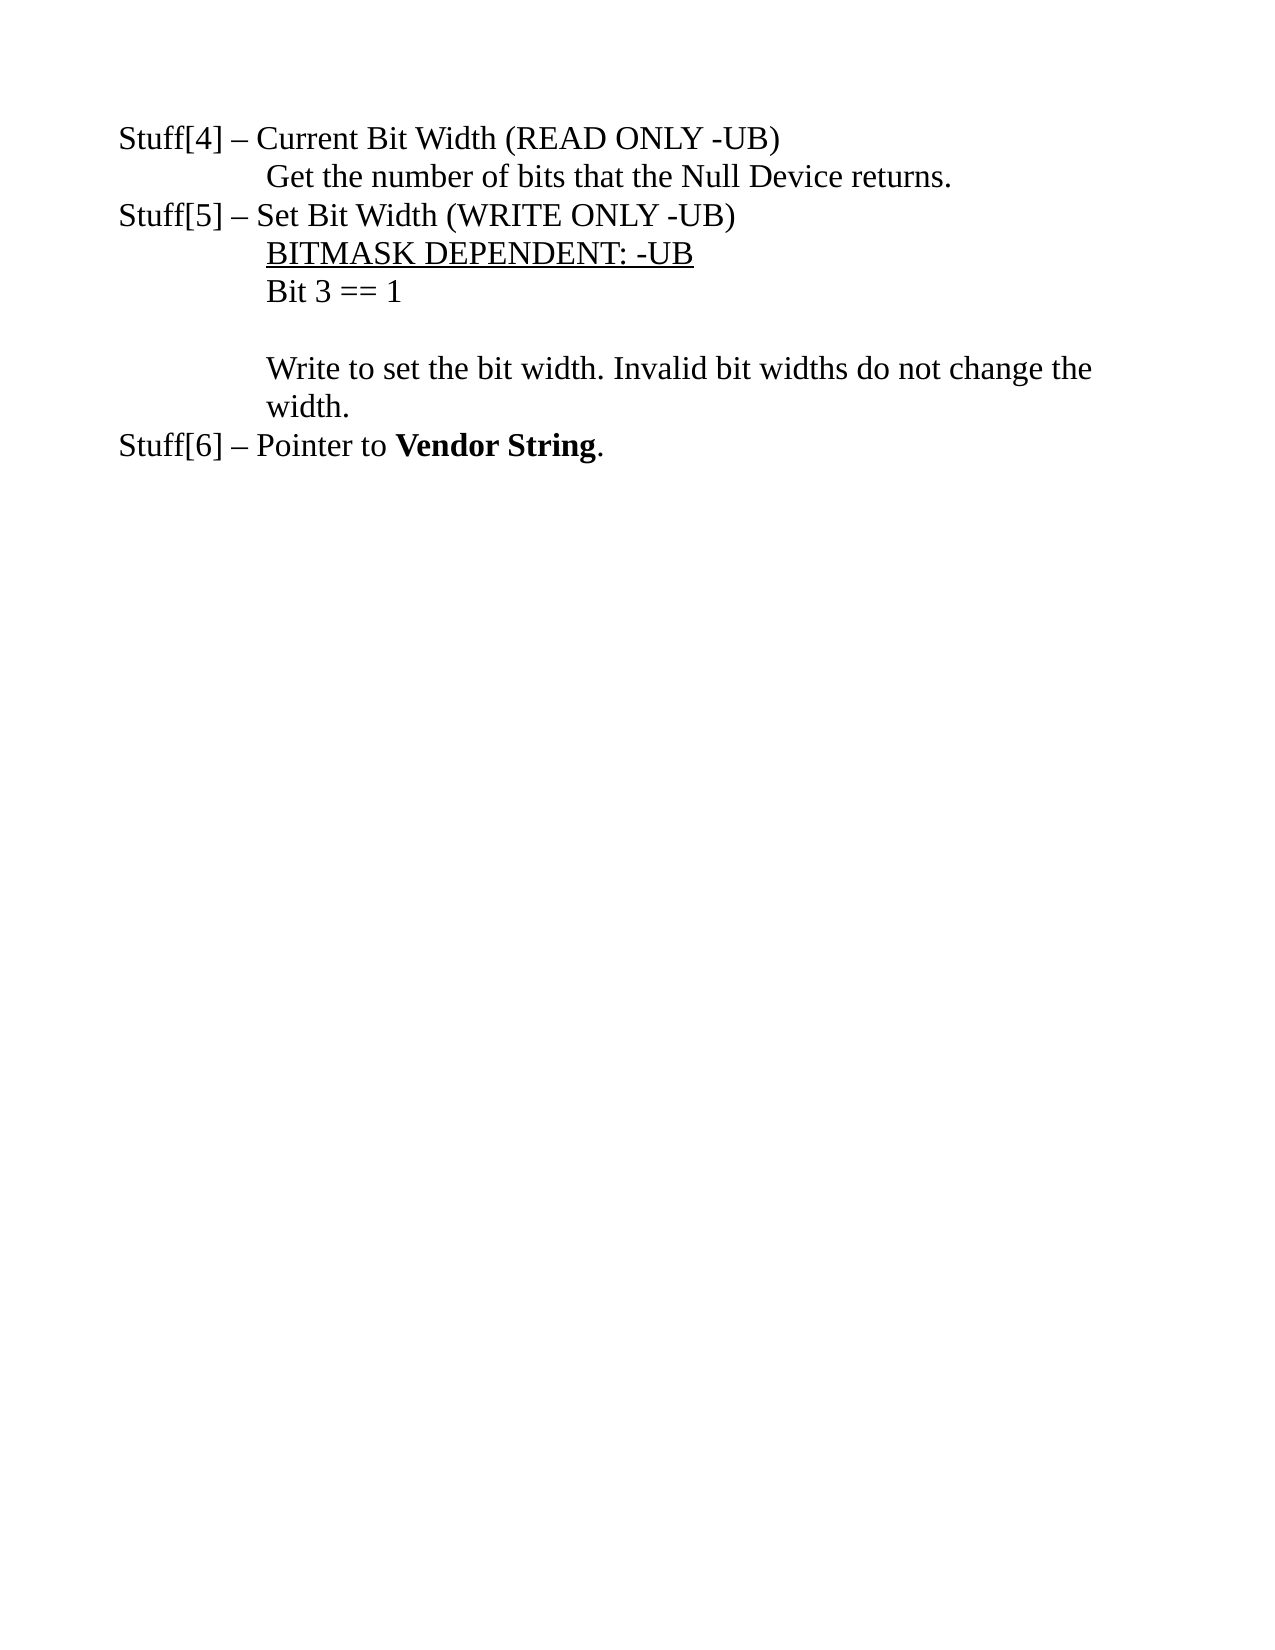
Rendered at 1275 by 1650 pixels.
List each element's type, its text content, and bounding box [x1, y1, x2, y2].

text Get the number of bits that the Null Device returns. [118, 156, 1157, 195]
text Stuff[6] – Pointer to Vendor String. [118, 425, 1157, 463]
text Stuff[5] – Set Bit Width (WRITE ONLY -UB) [118, 195, 1157, 233]
text Write to set the bit width. Invalid bit widths do not change the width. [118, 348, 1157, 425]
text BITMASK DEPENDENT: -UB [118, 233, 1157, 271]
text Stuff[4] – Current Bit Width (READ ONLY -UB) [118, 118, 1157, 156]
text Bit 3 == 1 [118, 271, 1157, 310]
